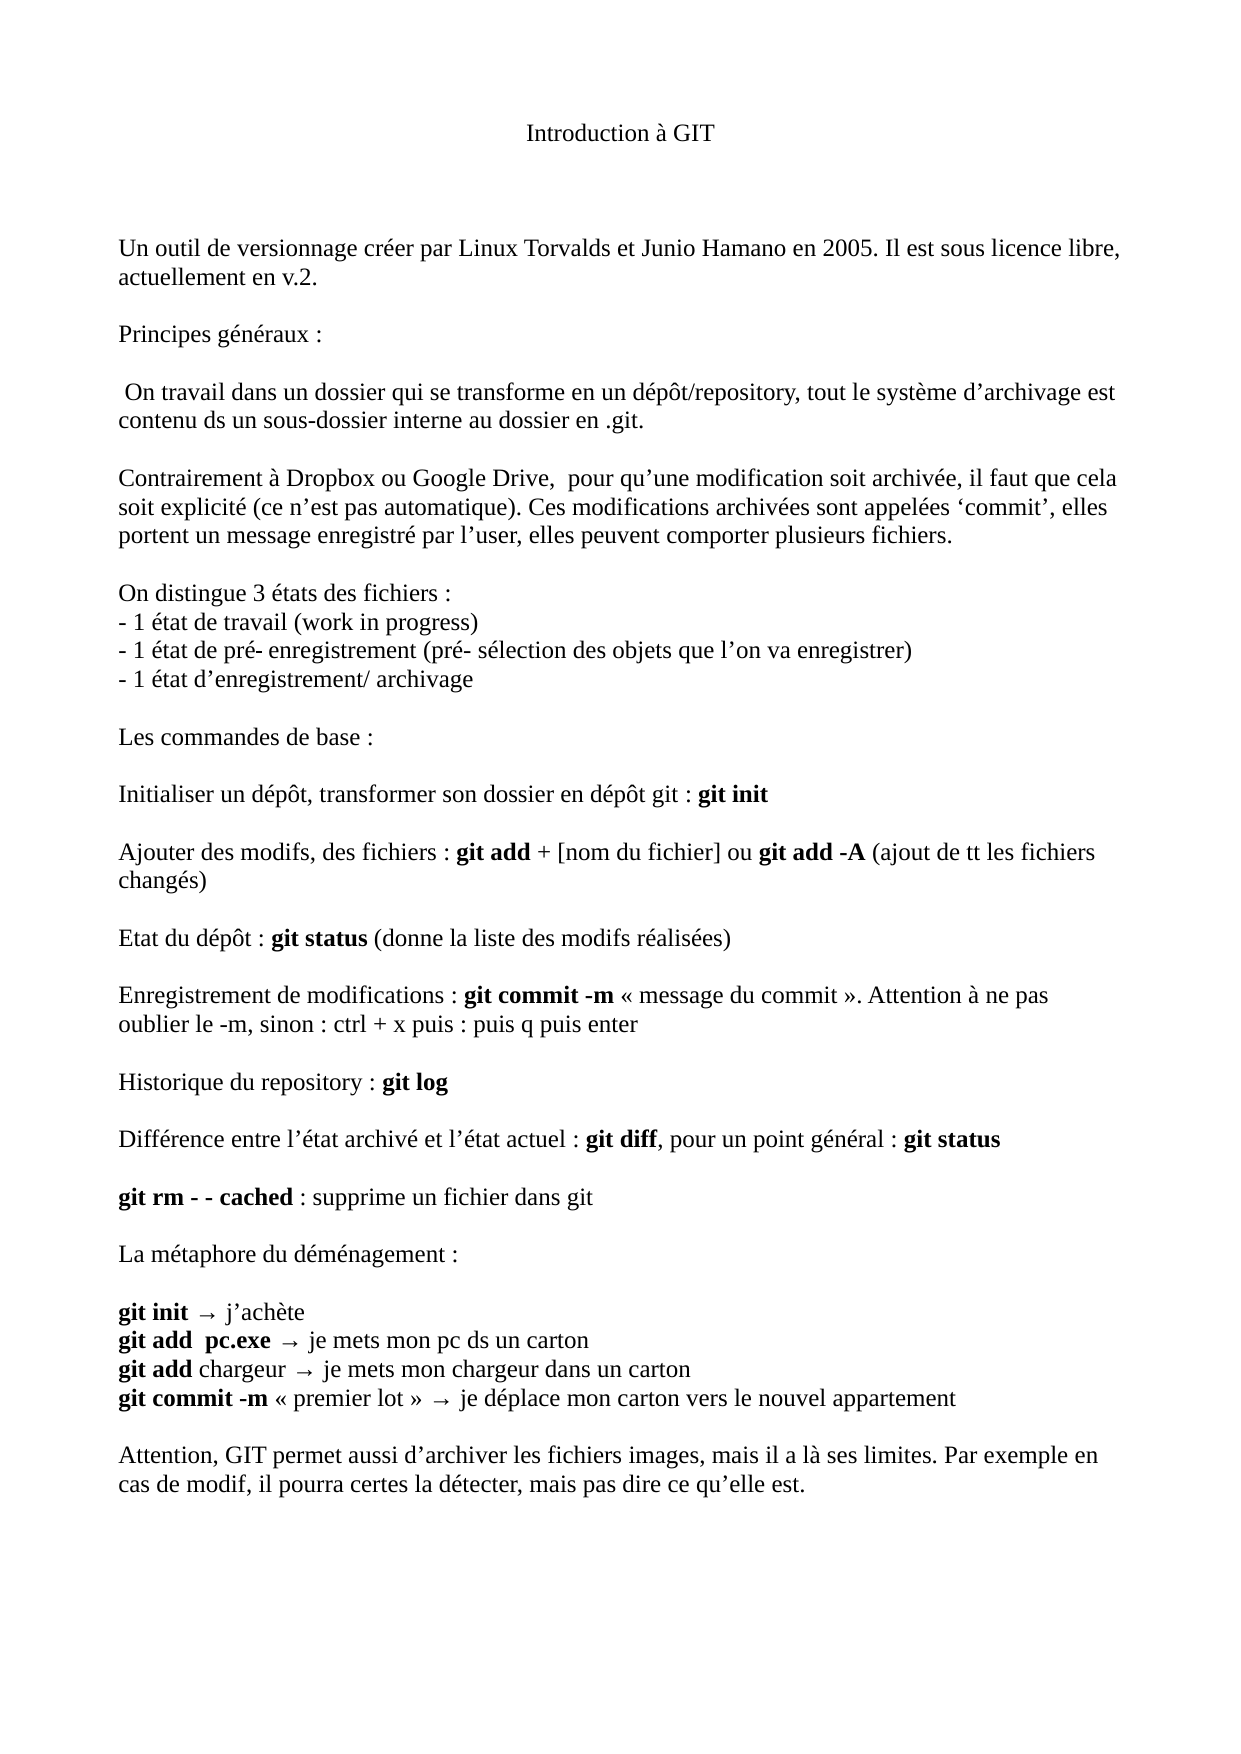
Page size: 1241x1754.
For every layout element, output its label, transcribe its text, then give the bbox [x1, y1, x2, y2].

text Initialiser un dépôt, transformer son dossier en dépôt git : git init [118, 779, 1122, 808]
text Historique du repository : git log [118, 1067, 1122, 1096]
text git rm - - cached : supprime un fichier dans git [118, 1182, 1122, 1211]
text Différence entre l’état archivé et l’état actuel : git diff, pour un point général : git status [118, 1124, 1122, 1153]
text Introduction à GIT [118, 118, 1122, 147]
text git add pc.exe → je mets mon pc ds un carton [118, 1326, 1122, 1354]
text Etat du dépôt : git status (donne la liste des modifs réalisées) [118, 923, 1122, 952]
text - 1 état d’enregistrement/ archivage [118, 664, 1122, 693]
text git add chargeur → je mets mon chargeur dans un carton [118, 1354, 1122, 1383]
text On distingue 3 états des fichiers : [118, 578, 1122, 607]
text Un outil de versionnage créer par Linux Torvalds et Junio Hamano en 2005. Il est sous licence libre, actuellement en v.2. [118, 233, 1122, 291]
text Ajouter des modifs, des fichiers : git add + [nom du fichier] ou git add -A (ajout de tt les fichiers changés) [118, 837, 1122, 894]
text Principes généraux : [118, 319, 1122, 348]
text git commit -m « premier lot » → je déplace mon carton vers le nouvel appartement [118, 1383, 1122, 1412]
text Enregistrement de modifications : git commit -m « message du commit ». Attention à ne pas oublier le -m, sinon : ctrl + x puis : puis q puis enter [118, 981, 1122, 1038]
text La métaphore du déménagement : [118, 1239, 1122, 1268]
text - 1 état de pré enregistrement (pré- sélection des objets que l’on va enregistrer) [118, 636, 1122, 664]
text Attention, GIT permet aussi d’archiver les fichiers images, mais il a là ses limites. Par exemple en cas de modif, il pourra certes la détecter, mais pas dire ce qu’elle est. [118, 1441, 1122, 1498]
text git init → j’achète [118, 1297, 1122, 1326]
text - 1 état de travail (work in progress) [118, 607, 1122, 636]
text Les commandes de base : [118, 722, 1122, 751]
text Contrairement à Dropbox ou Google Drive, pour qu’une modification soit archivée, il faut que cela soit explicité (ce n’est pas automatique). Ces modifications archivées sont appelées ‘commit’, elles portent un message enregistré par l’user, elles peuvent comporter plusieurs fichiers. [118, 463, 1122, 549]
text On travail dans un dossier qui se transforme en un dépôt/repository, tout le système d’archivage est contenu ds un sous-dossier interne au dossier en .git. [118, 377, 1122, 434]
